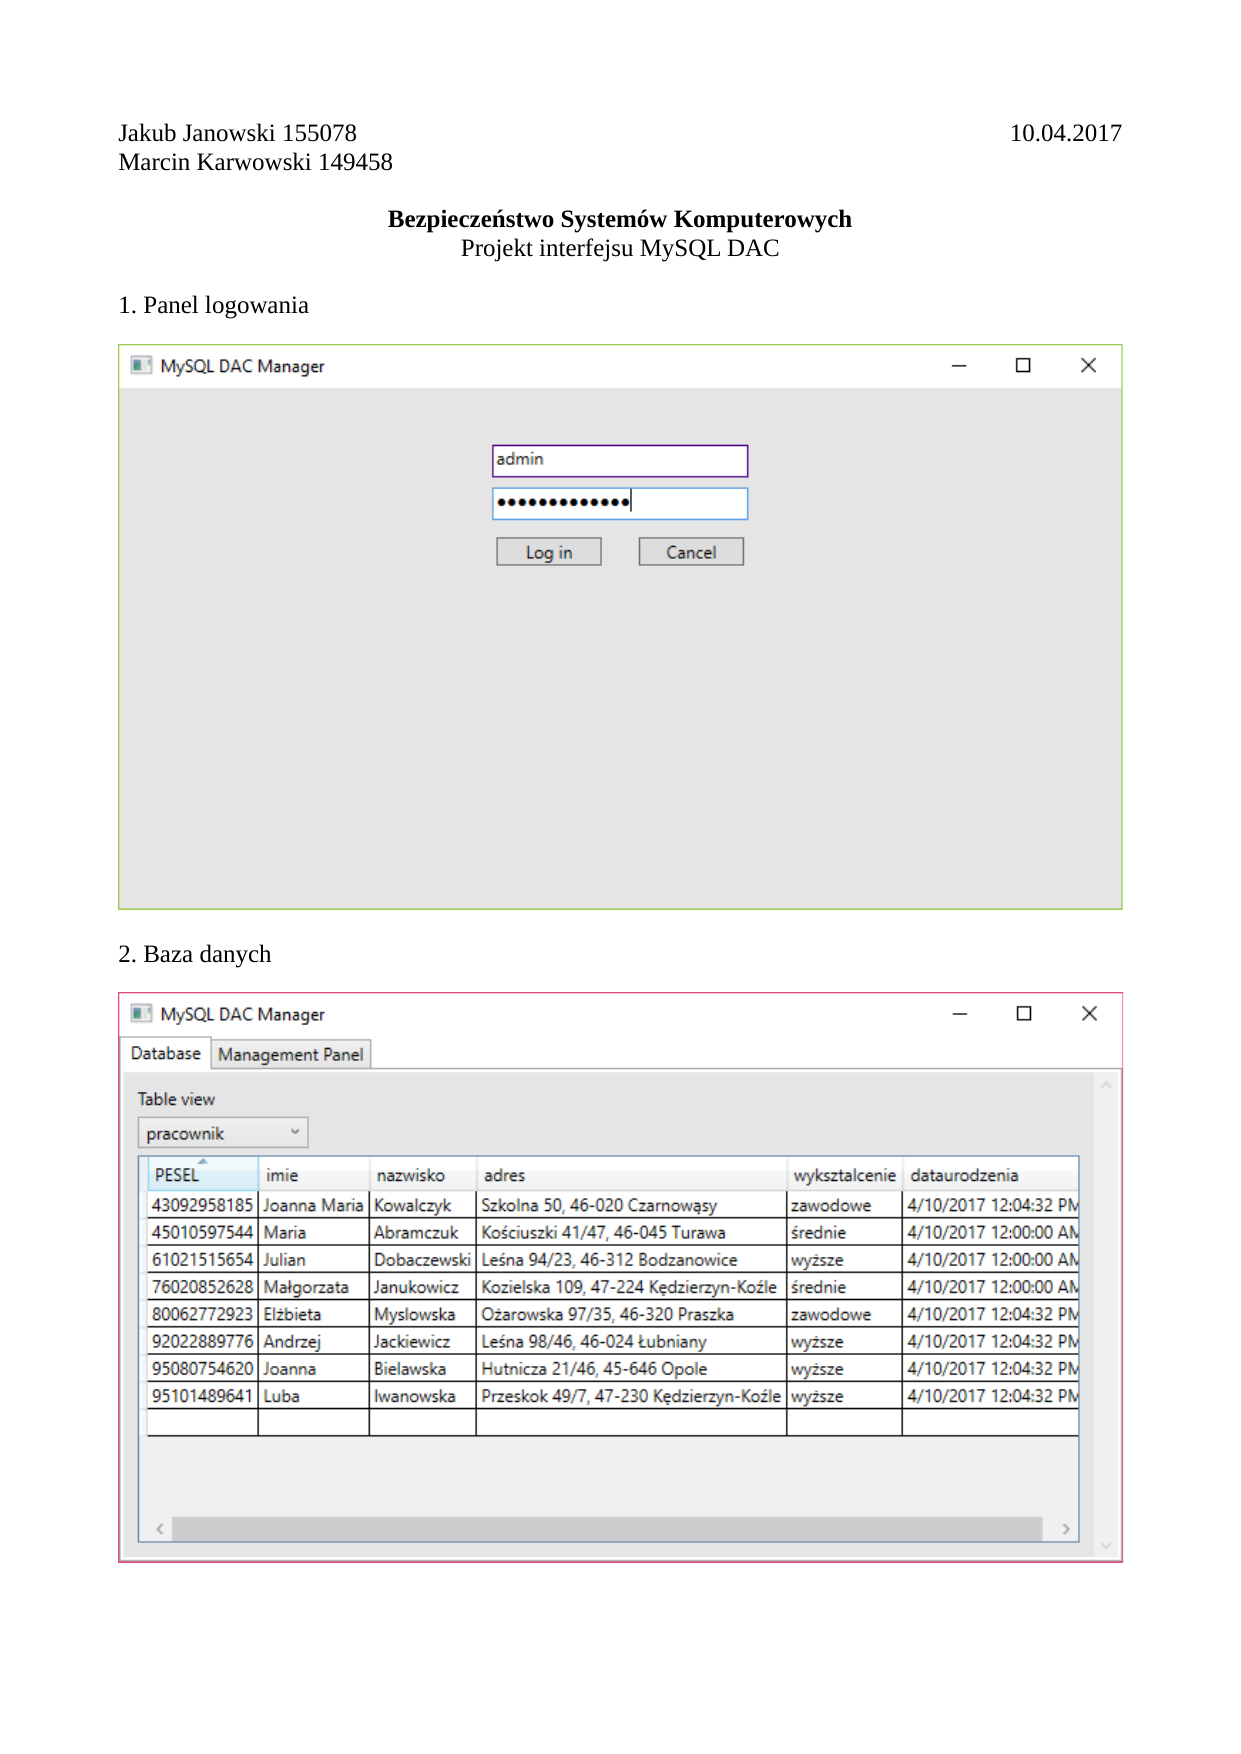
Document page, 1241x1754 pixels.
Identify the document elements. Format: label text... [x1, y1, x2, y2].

text Marcin Karwowski 149458 [118, 147, 1122, 176]
text Bezpieczeństwo Systemów Komputerowych [118, 204, 1122, 233]
text Projekt interfejsu MySQL DAC [118, 233, 1122, 262]
text 1. Panel logowania [118, 291, 1122, 319]
text Jakub Janowski 155078 10.04.2017 [118, 118, 1122, 147]
text 2. Baza danych [118, 939, 1122, 967]
